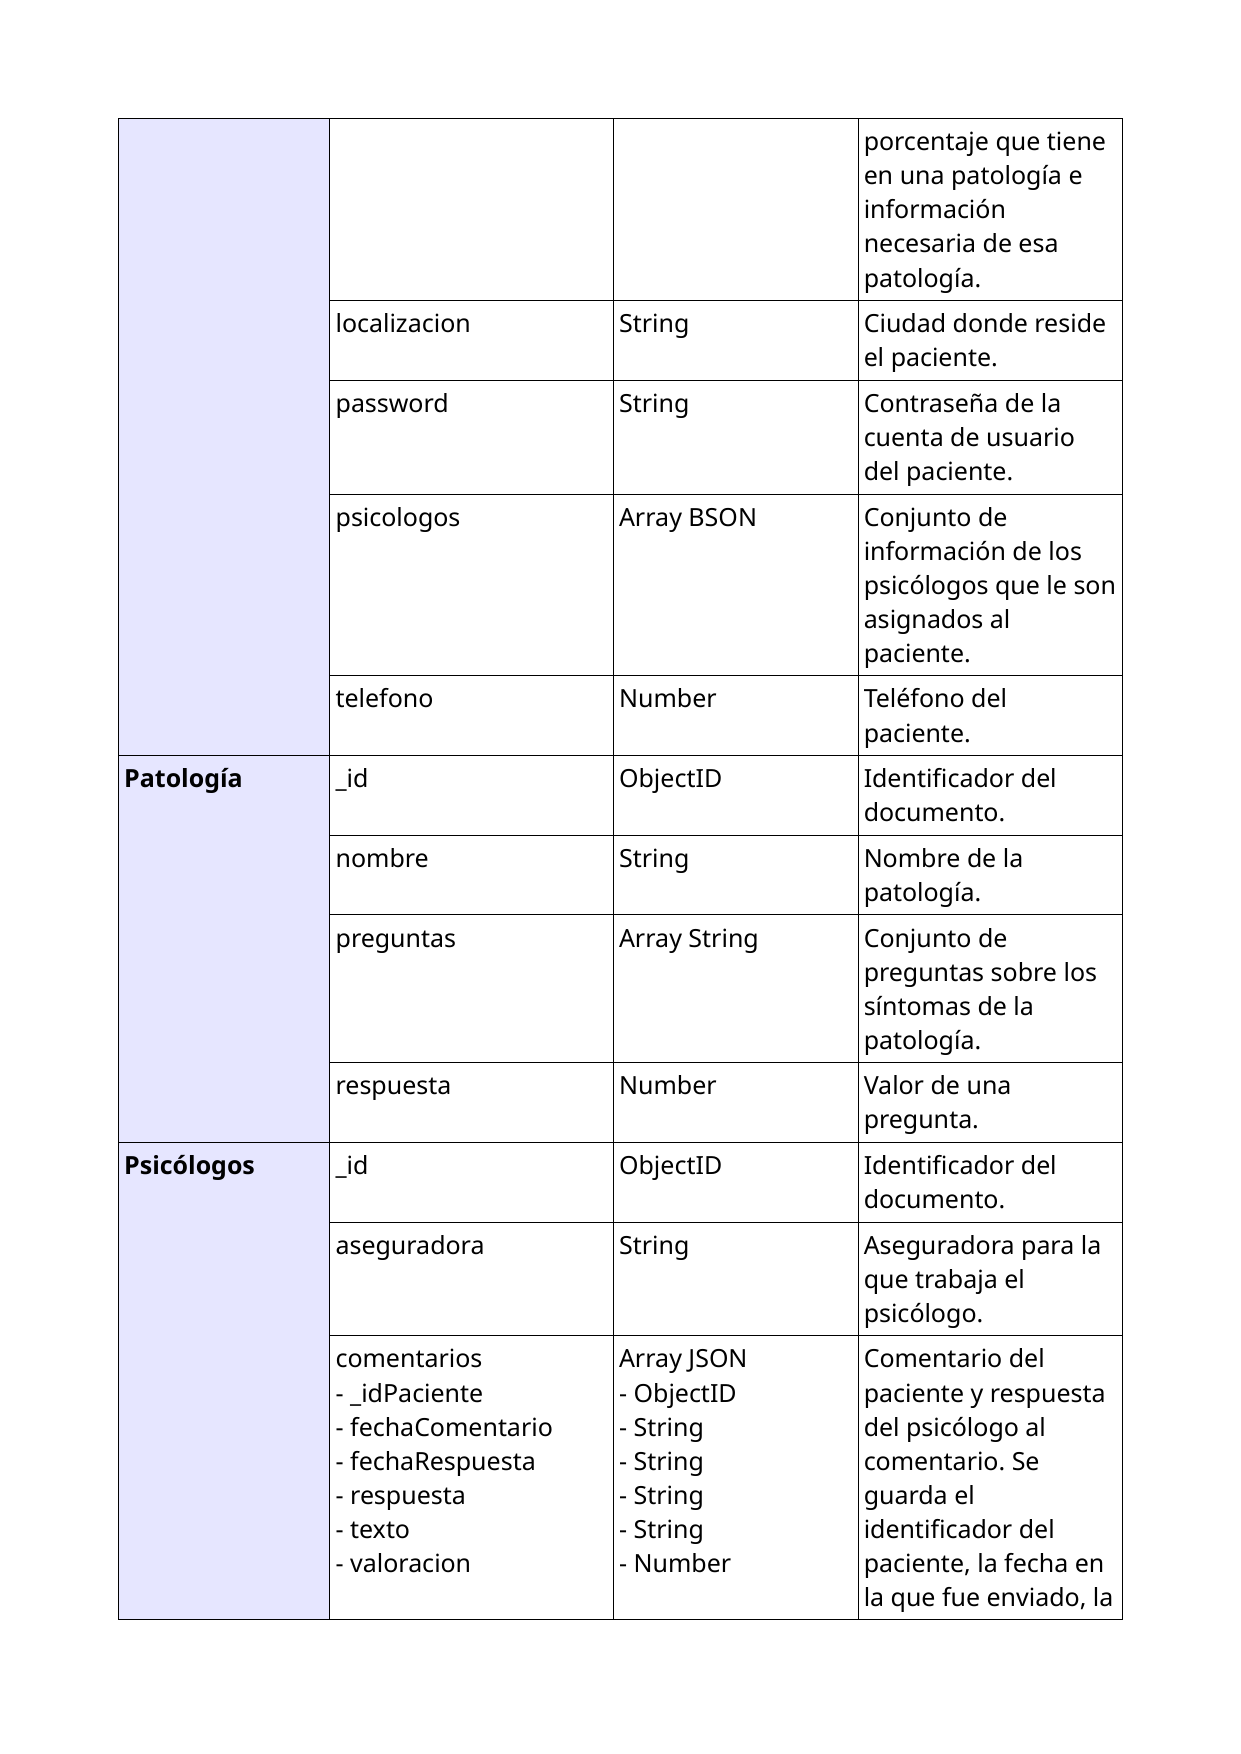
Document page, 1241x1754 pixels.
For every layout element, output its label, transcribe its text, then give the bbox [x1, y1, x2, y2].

table_cell comentarios - _idPaciente - fechaComentario - fechaRespuesta - respuesta - texto - valoracion [330, 1336, 613, 1619]
table_cell porcentaje que tiene en una patología e información necesaria de esa patología. [859, 119, 1122, 300]
table_cell String [614, 381, 858, 493]
table_cell [614, 119, 858, 300]
table_cell Contraseña de la cuenta de usuario del paciente. [859, 381, 1122, 493]
table_cell Identificador del documento. [859, 1143, 1122, 1222]
table_cell Array BSON [614, 495, 858, 675]
table_cell preguntas [330, 915, 613, 1062]
table_cell [119, 119, 329, 755]
table_cell Teléfono del paciente. [859, 676, 1122, 755]
table_cell String [614, 1223, 858, 1335]
table_cell Array JSON - ObjectID - String - String - String - String - Number [614, 1336, 858, 1619]
table_cell _id [330, 756, 613, 835]
table_cell String [614, 301, 858, 380]
table_cell Number [614, 676, 858, 755]
table_cell psicologos [330, 495, 613, 675]
table_cell Array String [614, 915, 858, 1062]
table_cell Comentario del paciente y respuesta del psicólogo al comentario. Se guarda el identificador del paciente, la fecha en la que fue enviado, la [859, 1336, 1122, 1619]
table_cell Ciudad donde reside el paciente. [859, 301, 1122, 380]
table_cell Patología [119, 756, 329, 1142]
table_cell Valor de una pregunta. [859, 1063, 1122, 1142]
table_cell Psicólogos [119, 1143, 329, 1619]
table_cell respuesta [330, 1063, 613, 1142]
table_cell String [614, 836, 858, 914]
table_cell aseguradora [330, 1223, 613, 1335]
table_cell Aseguradora para la que trabaja el psicólogo. [859, 1223, 1122, 1335]
table_cell [330, 119, 613, 300]
table_cell localizacion [330, 301, 613, 380]
table_cell ObjectID [614, 756, 858, 835]
table_cell nombre [330, 836, 613, 914]
table_cell Number [614, 1063, 858, 1142]
table_cell ObjectID [614, 1143, 858, 1222]
table_cell Conjunto de información de los psicólogos que le son asignados al paciente. [859, 495, 1122, 675]
table_cell Conjunto de preguntas sobre los síntomas de la patología. [859, 915, 1122, 1062]
table_cell telefono [330, 676, 613, 755]
table_cell Nombre de la patología. [859, 836, 1122, 914]
table_cell _id [330, 1143, 613, 1222]
table_cell Identificador del documento. [859, 756, 1122, 835]
table_cell password [330, 381, 613, 493]
